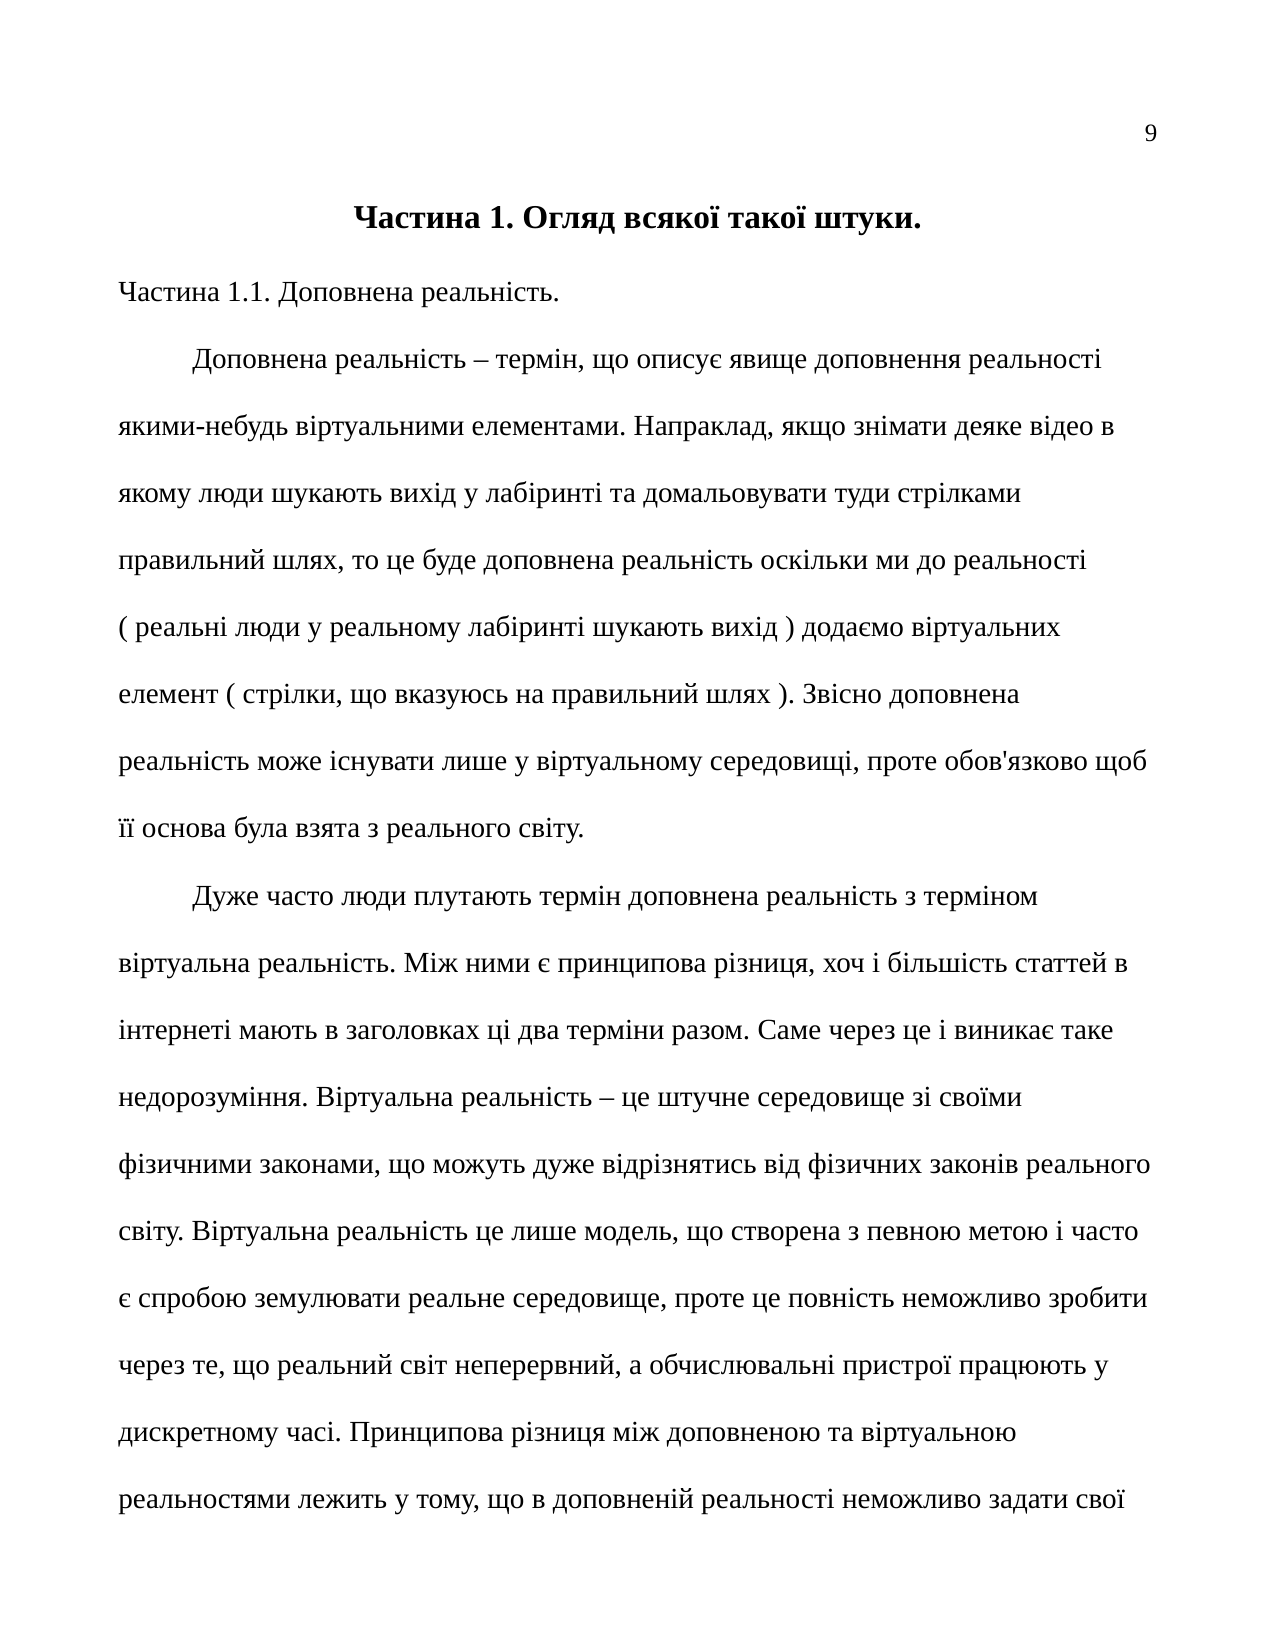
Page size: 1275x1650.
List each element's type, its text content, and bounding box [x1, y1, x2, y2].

text Частина 1.1. Доповнена реальність. [118, 274, 1157, 307]
text Дуже часто люди плутають термін доповнена реальність з терміном віртуальна реальність. Між ними є принципова різниця, хоч і більшість статтей в інтернеті мають в заголовках ці два терміни разом. Саме через це і виникає таке недорозуміння. Віртуальна реальність – це штучне середовище зі своїми фізичними законами, що можуть дуже відрізнятись від фізичних законів реального світу. Віртуальна реальність це лише модель, що створена з певною метою і часто є спробою земулювати реальне середовище, проте це повність неможливо зробити через те, що реальний світ неперервний, а обчислювальні пристрої працюють у дискретному часі. Принципова різниця між доповненою та віртуальною реальностями лежить у тому, що в доповненій реальності неможливо задати свої [118, 878, 1157, 1515]
text Доповнена реальність – термін, що описує явище доповнення реальності якими-небудь віртуальними елементами. Напраклад, якщо знімати деяке відео в якому люди шукають вихід у лабіринті та домальовувати туди стрілками правильний шлях, то це буде доповнена реальність оскільки ми до реальності ( реальні люди у реальному лабіринті шукають вихід ) додаємо віртуальних елемент ( стрілки, що вказуюсь на правильний шлях ). Звісно доповнена реальність може існувати лише у віртуальному середовищі, проте обов'язково щоб її основа була взята з реального світу. [118, 341, 1157, 844]
subtitle Частина 1. Огляд всякої такої штуки. [118, 197, 1157, 236]
